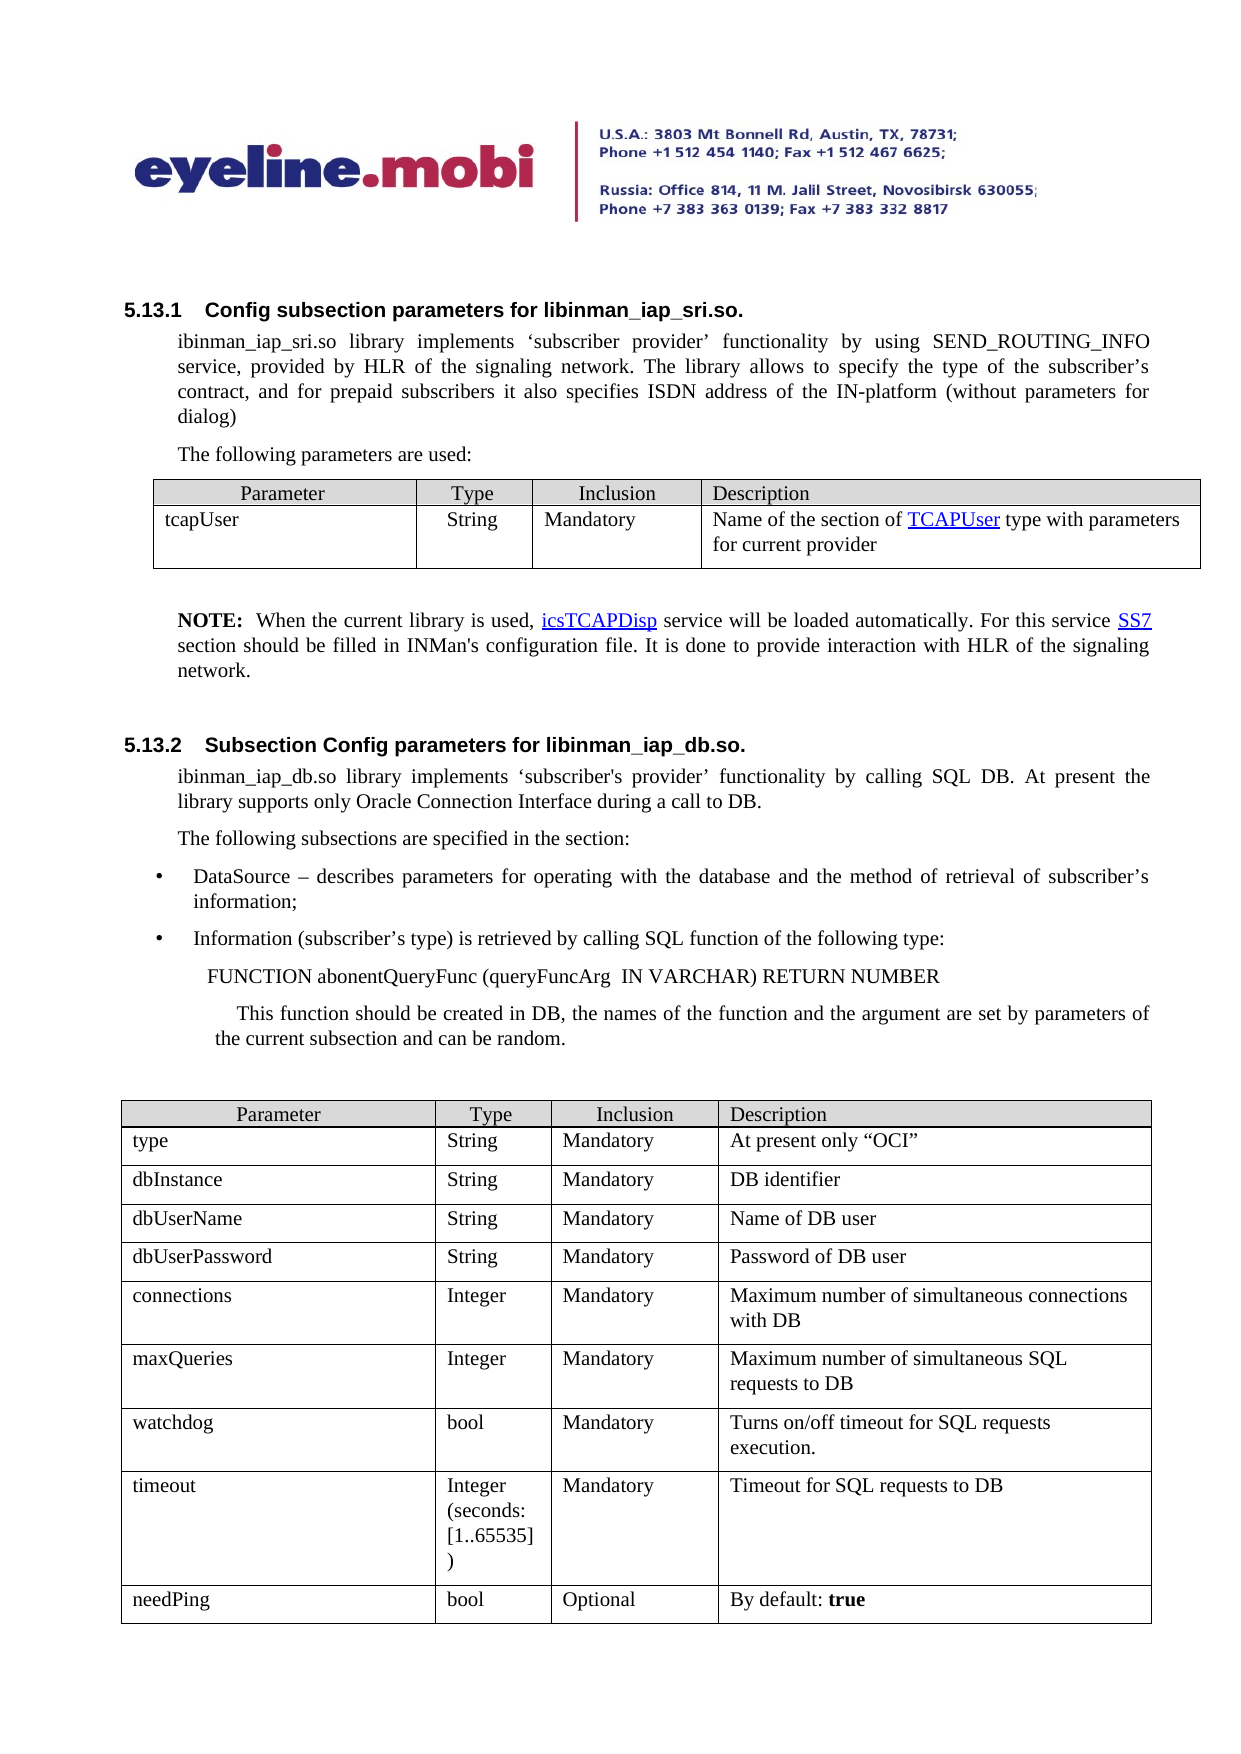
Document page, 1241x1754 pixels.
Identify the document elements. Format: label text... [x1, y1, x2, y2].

table_cell type [122, 1128, 435, 1165]
list Information (subscriber’s type) is retrieved by calling SQL function of the following type: [156, 925, 1151, 950]
table_header Description [719, 1101, 1151, 1126]
table_header Description [702, 480, 1200, 504]
table_cell Mandatory [552, 1345, 718, 1408]
table_cell Maximum number of simultaneous SQL requests to DB [719, 1345, 1151, 1408]
table_header Inclusion [552, 1101, 718, 1126]
table_cell Mandatory [533, 506, 701, 568]
table_cell maxQueries [122, 1345, 435, 1408]
table_cell timeout [122, 1472, 435, 1585]
subtitle Config subsection parameters for libinman_iap_sri.so. [118, 297, 1151, 322]
subtitle Subsection Config parameters for libinman_iap_db.so. [118, 732, 1151, 757]
table_cell Optional [552, 1586, 718, 1623]
table_header Inclusion [533, 480, 701, 504]
table_cell Password of DB user [719, 1243, 1151, 1281]
table_cell Mandatory [552, 1472, 718, 1585]
table_cell Mandatory [552, 1205, 718, 1242]
table_cell Integer (seconds: [1..65535]) [436, 1472, 551, 1585]
table_header Parameter [154, 480, 416, 504]
table_cell Turns on/off timeout for SQL requests execution. [719, 1409, 1151, 1471]
picture [134, 121, 1037, 222]
text The following parameters are used: [177, 441, 1151, 466]
table_cell Mandatory [552, 1128, 718, 1165]
table_header Type [436, 1101, 551, 1126]
text ibinman_iap_sri.so library implements ‘subscriber provider’ functionality by using SEND_ROUTING_INFO service, provided by HLR of the signaling network. The library allows to specify the type of the subscriber’s contract, and for prepaid subscribers it also specifies ISDN address of the IN-platform (without parameters for dialog) [177, 328, 1151, 428]
text This function should be created in DB, the names of the function and the argument are set by parameters of the current subsection and can be random. [215, 1000, 1151, 1050]
text NOTE: When the current library is used, icsTCAPDisp service will be loaded automatically. For this service SS7 section should be filled in INMan's configuration file. It is done to provide interaction with HLR of the signaling network. [177, 607, 1151, 682]
table_cell needPing [122, 1586, 435, 1623]
table_cell String [436, 1128, 551, 1165]
table_cell Name of DB user [719, 1205, 1151, 1242]
table_cell tcapUser [154, 506, 416, 568]
text The following subsections are specified in the section: [177, 825, 1151, 850]
table_cell Mandatory [552, 1282, 718, 1344]
table_cell Mandatory [552, 1166, 718, 1203]
table_cell bool [436, 1586, 551, 1623]
table_cell connections [122, 1282, 435, 1344]
table_cell Mandatory [552, 1409, 718, 1471]
table_cell Name of the section of TCAPUser type with parameters for current provider [702, 506, 1200, 568]
table_cell At present only “OCI” [719, 1128, 1151, 1165]
list DataSource – describes parameters for operating with the database and the method of retrieval of subscriber’s information; [156, 863, 1151, 913]
table_cell String [436, 1166, 551, 1203]
table_cell watchdog [122, 1409, 435, 1471]
table_cell dbInstance [122, 1166, 435, 1203]
table_cell Mandatory [552, 1243, 718, 1281]
table_cell DB identifier [719, 1166, 1151, 1203]
table_cell dbUserName [122, 1205, 435, 1242]
table_cell String [436, 1205, 551, 1242]
table_cell Integer [436, 1345, 551, 1408]
table_cell Timeout for SQL requests to DB [719, 1472, 1151, 1585]
table_cell Maximum number of simultaneous connections with DB [719, 1282, 1151, 1344]
table_header Parameter [122, 1101, 435, 1126]
table_cell String [417, 506, 532, 568]
table_cell String [436, 1243, 551, 1281]
table_cell Integer [436, 1282, 551, 1344]
table_cell bool [436, 1409, 551, 1471]
text ibinman_iap_db.so library implements ‘subscriber's provider’ functionality by calling SQL DB. At present the library supports only Oracle Connection Interface during a call to DB. [177, 763, 1151, 813]
text FUNCTION abonentQueryFunc (queryFuncArg IN VARCHAR) RETURN NUMBER [207, 963, 1151, 988]
table_cell By default: true [719, 1586, 1151, 1623]
table_cell dbUserPassword [122, 1243, 435, 1281]
table_header Type [417, 480, 532, 504]
